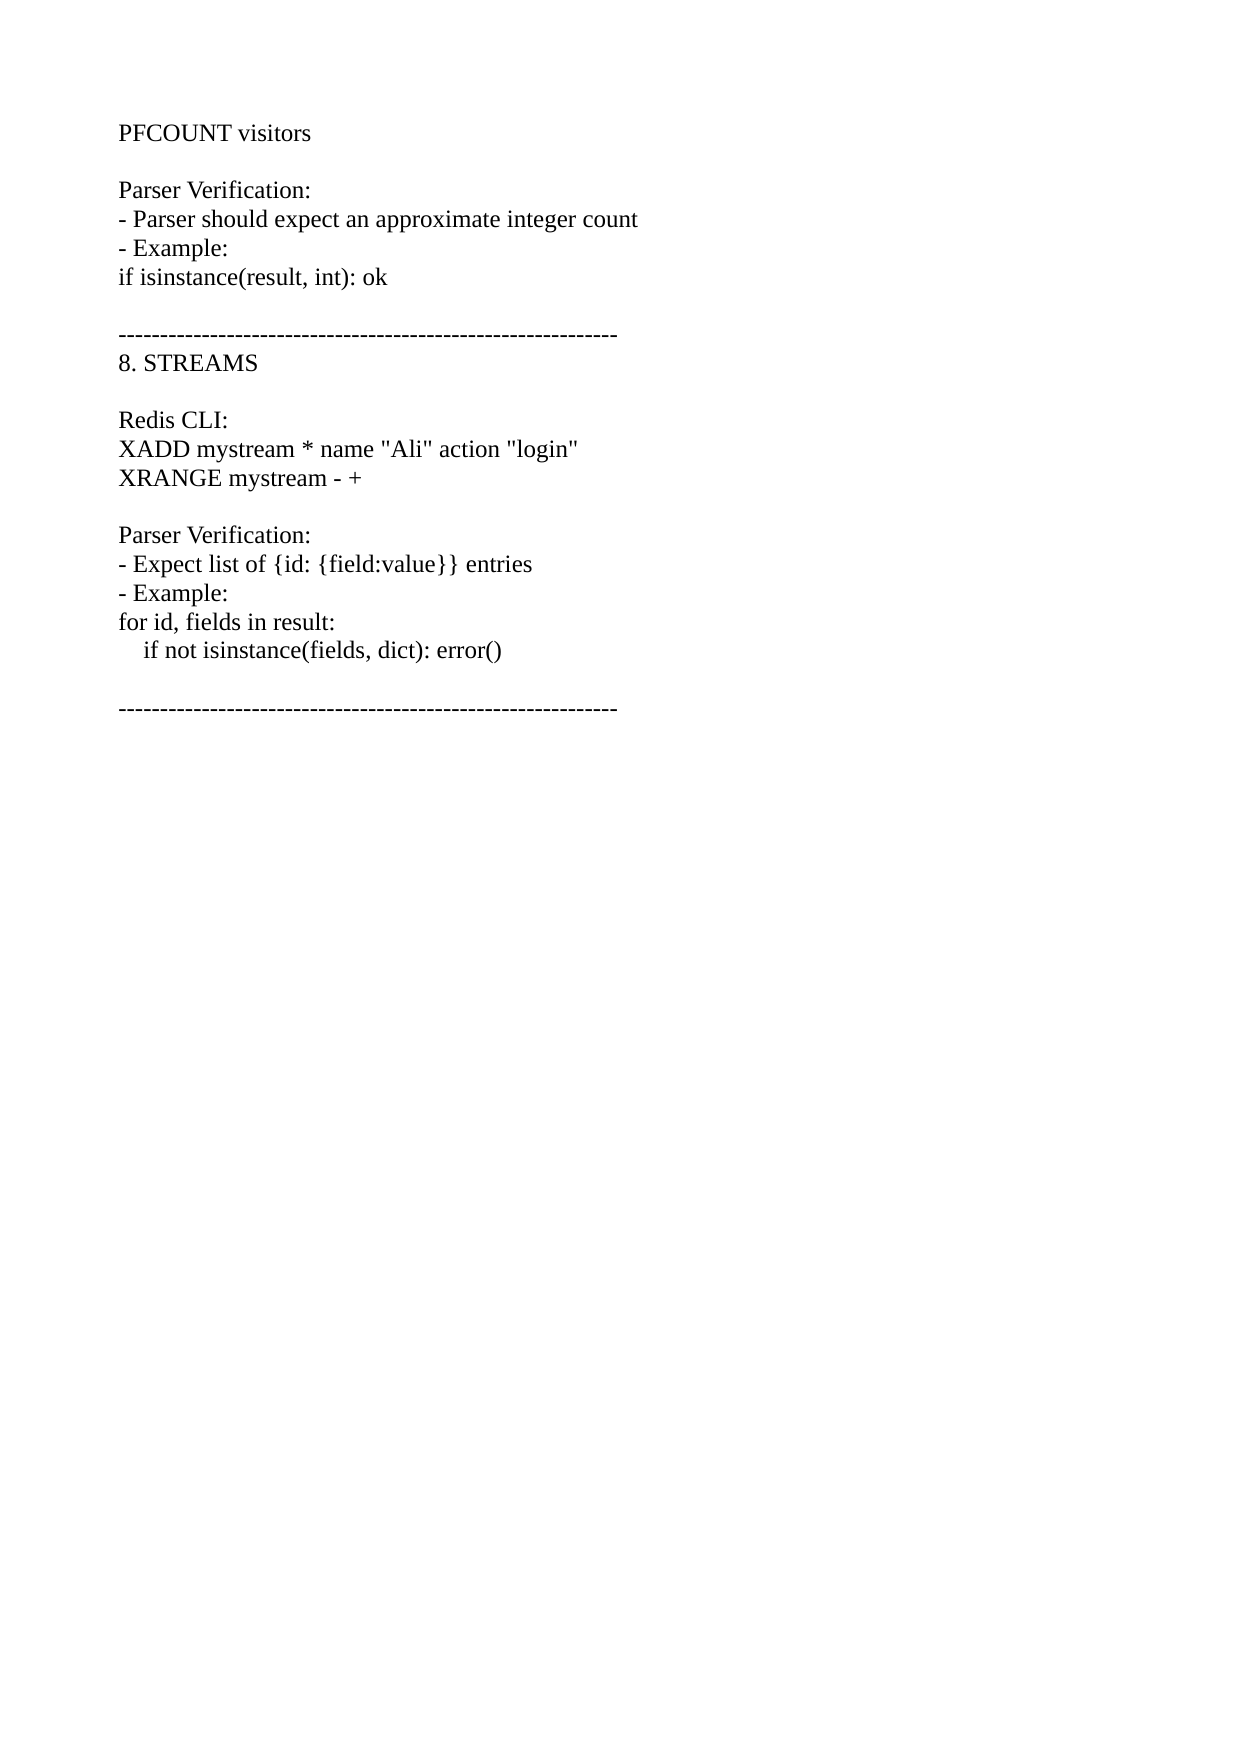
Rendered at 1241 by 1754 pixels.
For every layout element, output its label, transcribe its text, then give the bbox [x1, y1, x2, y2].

text - Expect list of {id: {field:value}} entries [118, 549, 1122, 578]
text ------------------------------------------------------------ [118, 693, 1122, 722]
text 8. STREAMS [118, 348, 1122, 377]
text Parser Verification: [118, 176, 1122, 204]
text PFCOUNT visitors [118, 118, 1122, 147]
text for id, fields in result: [118, 607, 1122, 636]
text - Example: [118, 578, 1122, 607]
text ------------------------------------------------------------ [118, 319, 1122, 348]
text XADD mystream * name "Ali" action "login" [118, 434, 1122, 463]
text - Example: [118, 233, 1122, 262]
text if isinstance(result, int): ok [118, 262, 1122, 291]
text - Parser should expect an approximate integer count [118, 204, 1122, 233]
text XRANGE mystream - + [118, 463, 1122, 492]
text Redis CLI: [118, 406, 1122, 434]
text Parser Verification: [118, 521, 1122, 549]
text if not isinstance(fields, dict): error() [118, 636, 1122, 664]
